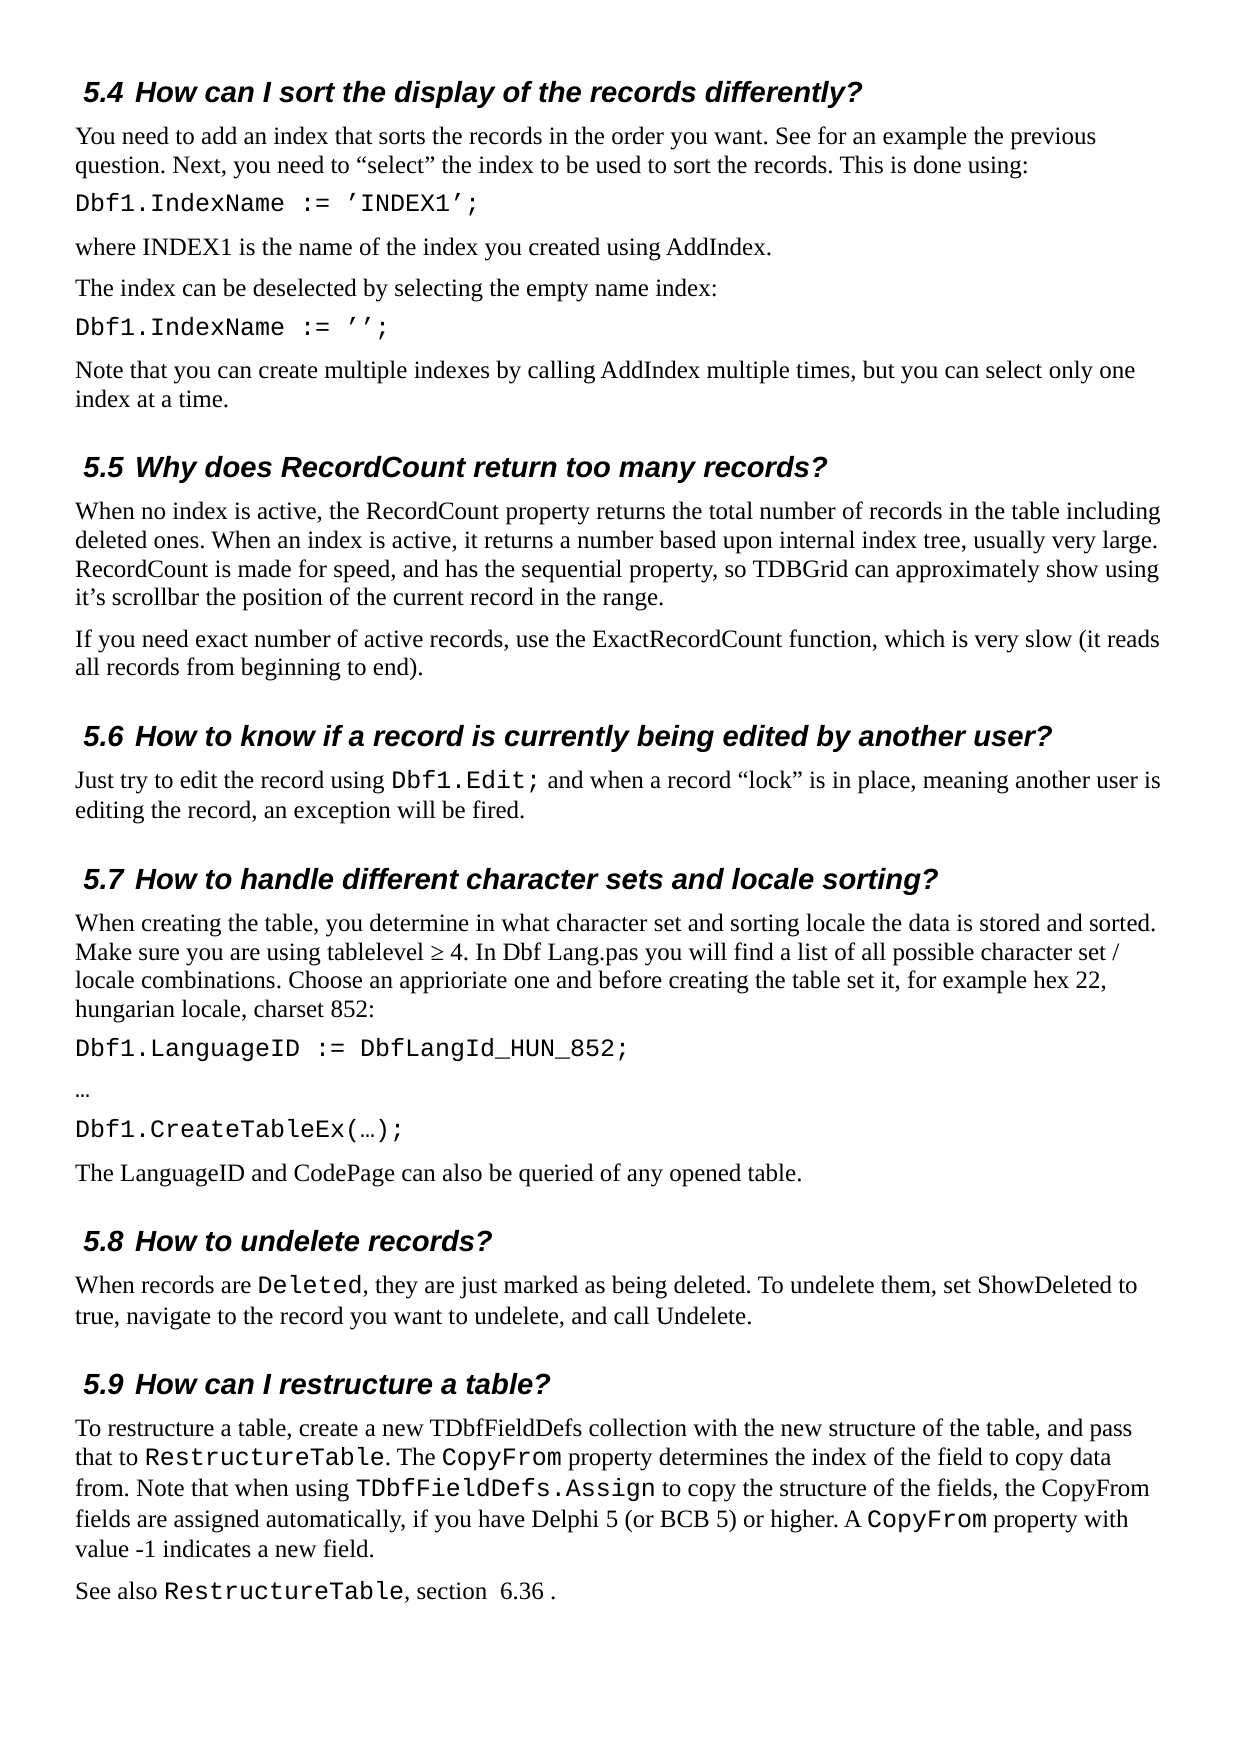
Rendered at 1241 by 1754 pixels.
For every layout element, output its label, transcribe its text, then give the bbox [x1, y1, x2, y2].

subtitle How can I sort the display of the records differently? [75, 75, 1165, 108]
subtitle How to undelete records? [75, 1224, 1165, 1258]
text where INDEX1 is the name of the index you created using AddIndex. [75, 232, 1165, 261]
text … [75, 1076, 1165, 1104]
text See also RestructureTable, section 6.36 . [75, 1576, 1165, 1607]
text Dbf1.IndexName := ’INDEX1’; [75, 191, 1165, 219]
text Dbf1.CreateTableEx(…); [75, 1117, 1165, 1145]
subtitle How to know if a record is currently being edited by another user? [75, 719, 1165, 752]
text When records are Deleted, they are just marked as being deleted. To undelete them, set ShowDeleted to true, navigate to the record you want to undelete, and call Undelete. [75, 1270, 1165, 1330]
text Just try to edit the record using Dbf1.Edit; and when a record “lock” is in place, meaning another user is editing the record, an exception will be fired. [75, 765, 1165, 824]
subtitle How can I restructure a table? [75, 1367, 1165, 1401]
text Dbf1.IndexName := ’’; [75, 314, 1165, 343]
text If you need exact number of active records, use the ExactRecordCount function, which is very slow (it reads all records from beginning to end). [75, 624, 1165, 681]
text The LanguageID and CodePage can also be queried of any opened table. [75, 1158, 1165, 1187]
text When creating the table, you determine in what character set and sorting locale the data is stored and sorted. Make sure you are using tablelevel ≥ 4. In Dbf Lang.pas you will find a list of all possible character set / locale combinations. Choose an apprioriate one and before creating the table set it, for example hex 22, hungarian locale, charset 852: [75, 908, 1165, 1023]
text Dbf1.LanguageID := DbfLangId_HUN_852; [75, 1035, 1165, 1064]
text The index can be deselected by selecting the empty name index: [75, 273, 1165, 302]
subtitle How to handle different character sets and locale sorting? [75, 862, 1165, 895]
text When no index is active, the RecordCount property returns the total number of records in the table including deleted ones. When an index is active, it returns a number based upon internal index tree, usually very large. RecordCount is made for speed, and has the sequential property, so TDBGrid can approximately show using it’s scrollbar the position of the current record in the range. [75, 496, 1165, 611]
text You need to add an index that sorts the records in the order you want. See for an example the previous question. Next, you need to “select” the index to be used to sort the records. This is done using: [75, 121, 1165, 178]
text To restructure a table, create a new TDbfFieldDefs collection with the new structure of the table, and pass that to RestructureTable. The CopyFrom property determines the index of the field to copy data from. Note that when using TDbfFieldDefs.Assign to copy the structure of the fields, the CopyFrom fields are assigned automatically, if you have Delphi 5 (or BCB 5) or higher. A CopyFrom property with value -1 indicates a new field. [75, 1413, 1165, 1563]
text Note that you can create multiple indexes by calling AddIndex multiple times, but you can select only one index at a time. [75, 355, 1165, 413]
subtitle Why does RecordCount return too many records? [75, 450, 1165, 484]
